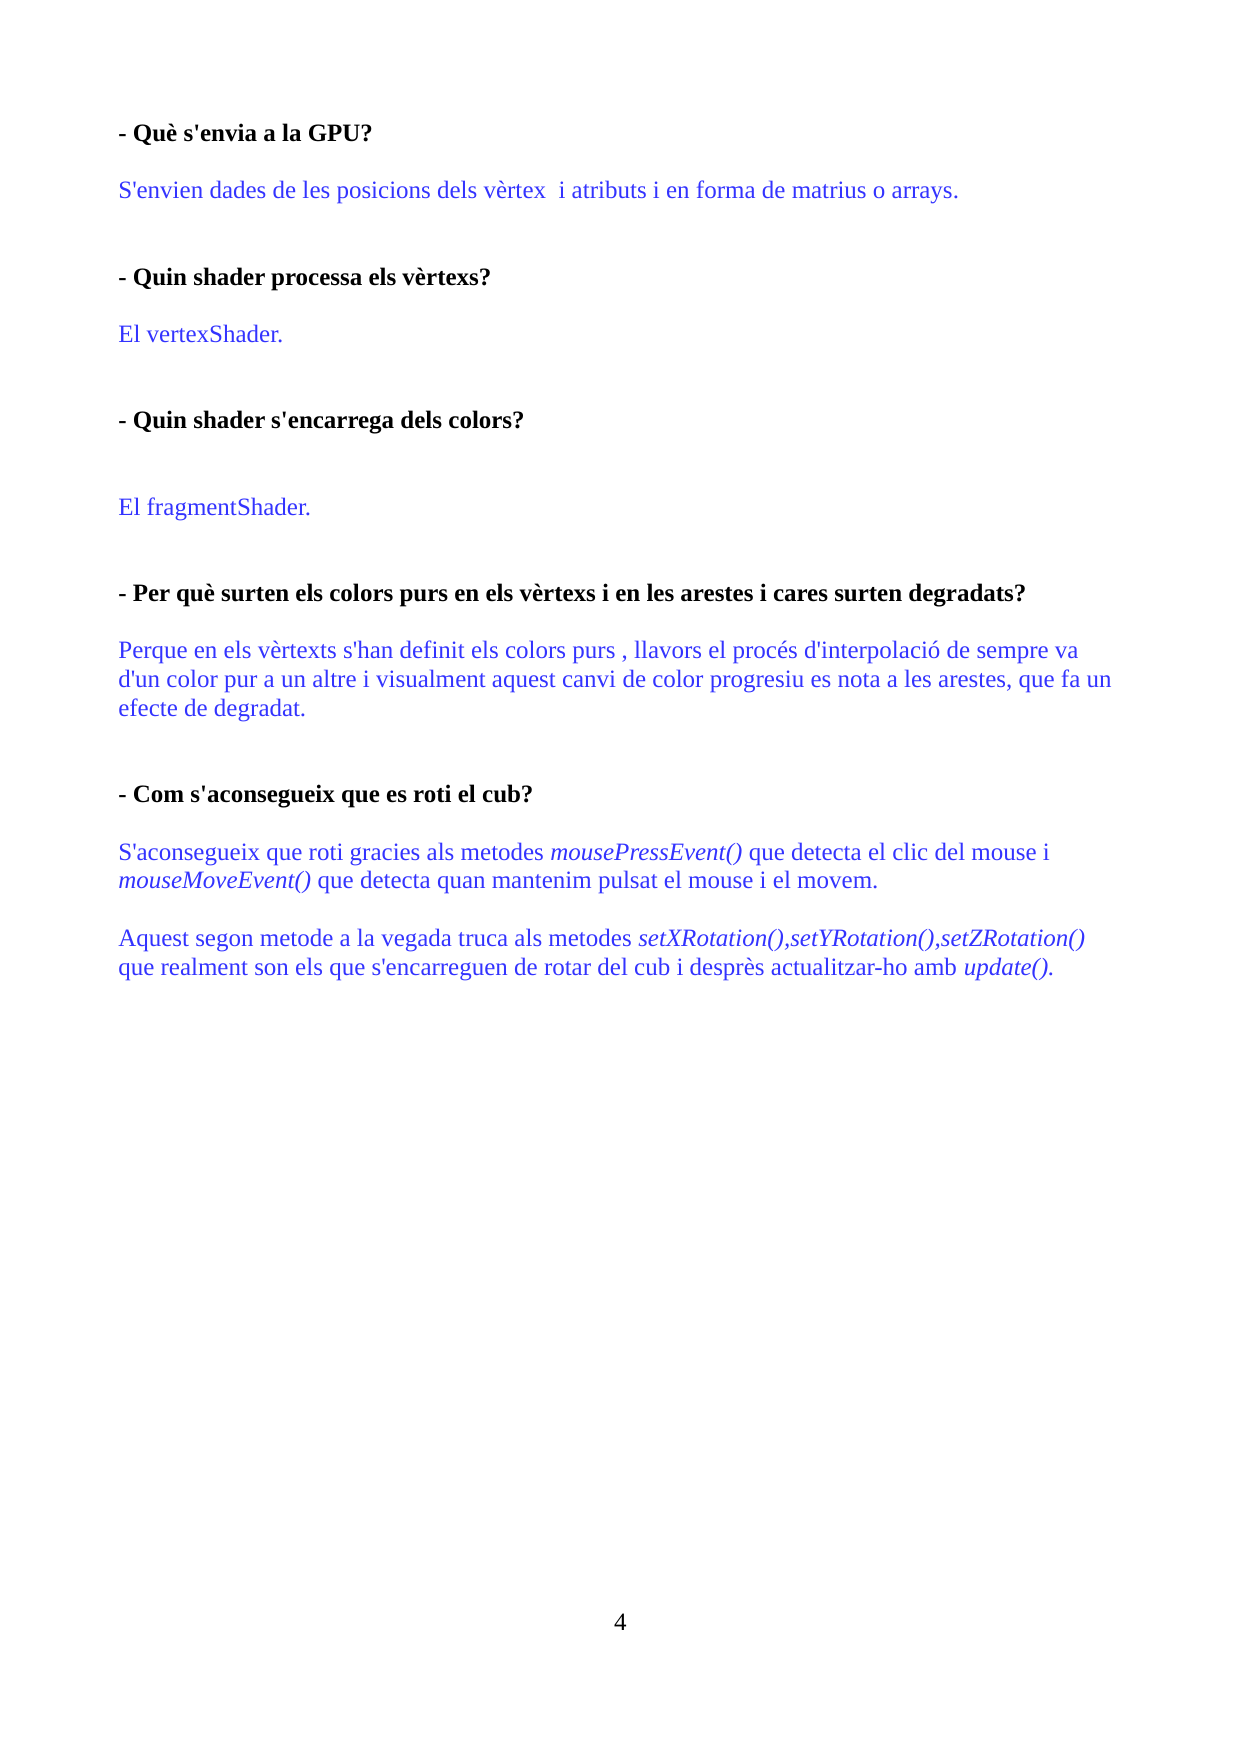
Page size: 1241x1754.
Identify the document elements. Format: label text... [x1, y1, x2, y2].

text S'envien dades de les posicions dels vèrtex i atributs i en forma de matrius o arrays. [118, 176, 1122, 204]
text - Com s'aconsegueix que es roti el cub? [118, 779, 1122, 808]
text El vertexShader. [118, 319, 1122, 348]
text Perque en els vèrtexts s'han definit els colors purs , llavors el procés d'interpolació de sempre va d'un color pur a un altre i visualment aquest canvi de color progresiu es nota a les arestes, que fa un efecte de degradat. [118, 636, 1122, 722]
text Aquest segon metode a la vegada truca als metodes setXRotation(),setYRotation(),setZRotation() que realment son els que s'encarreguen de rotar del cub i desprès actualitzar-ho amb update(). [118, 923, 1122, 981]
text - Quin shader processa els vèrtexs? [118, 262, 1122, 291]
text El fragmentShader. [118, 492, 1122, 521]
text S'aconsegueix que roti gracies als metodes mousePressEvent() que detecta el clic del mouse i mouseMoveEvent() que detecta quan mantenim pulsat el mouse i el movem. [118, 837, 1122, 894]
text - Què s'envia a la GPU? [118, 118, 1122, 147]
text - Per què surten els colors purs en els vèrtexs i en les arestes i cares surten degradats? [118, 578, 1122, 607]
text - Quin shader s'encarrega dels colors? [118, 406, 1122, 434]
